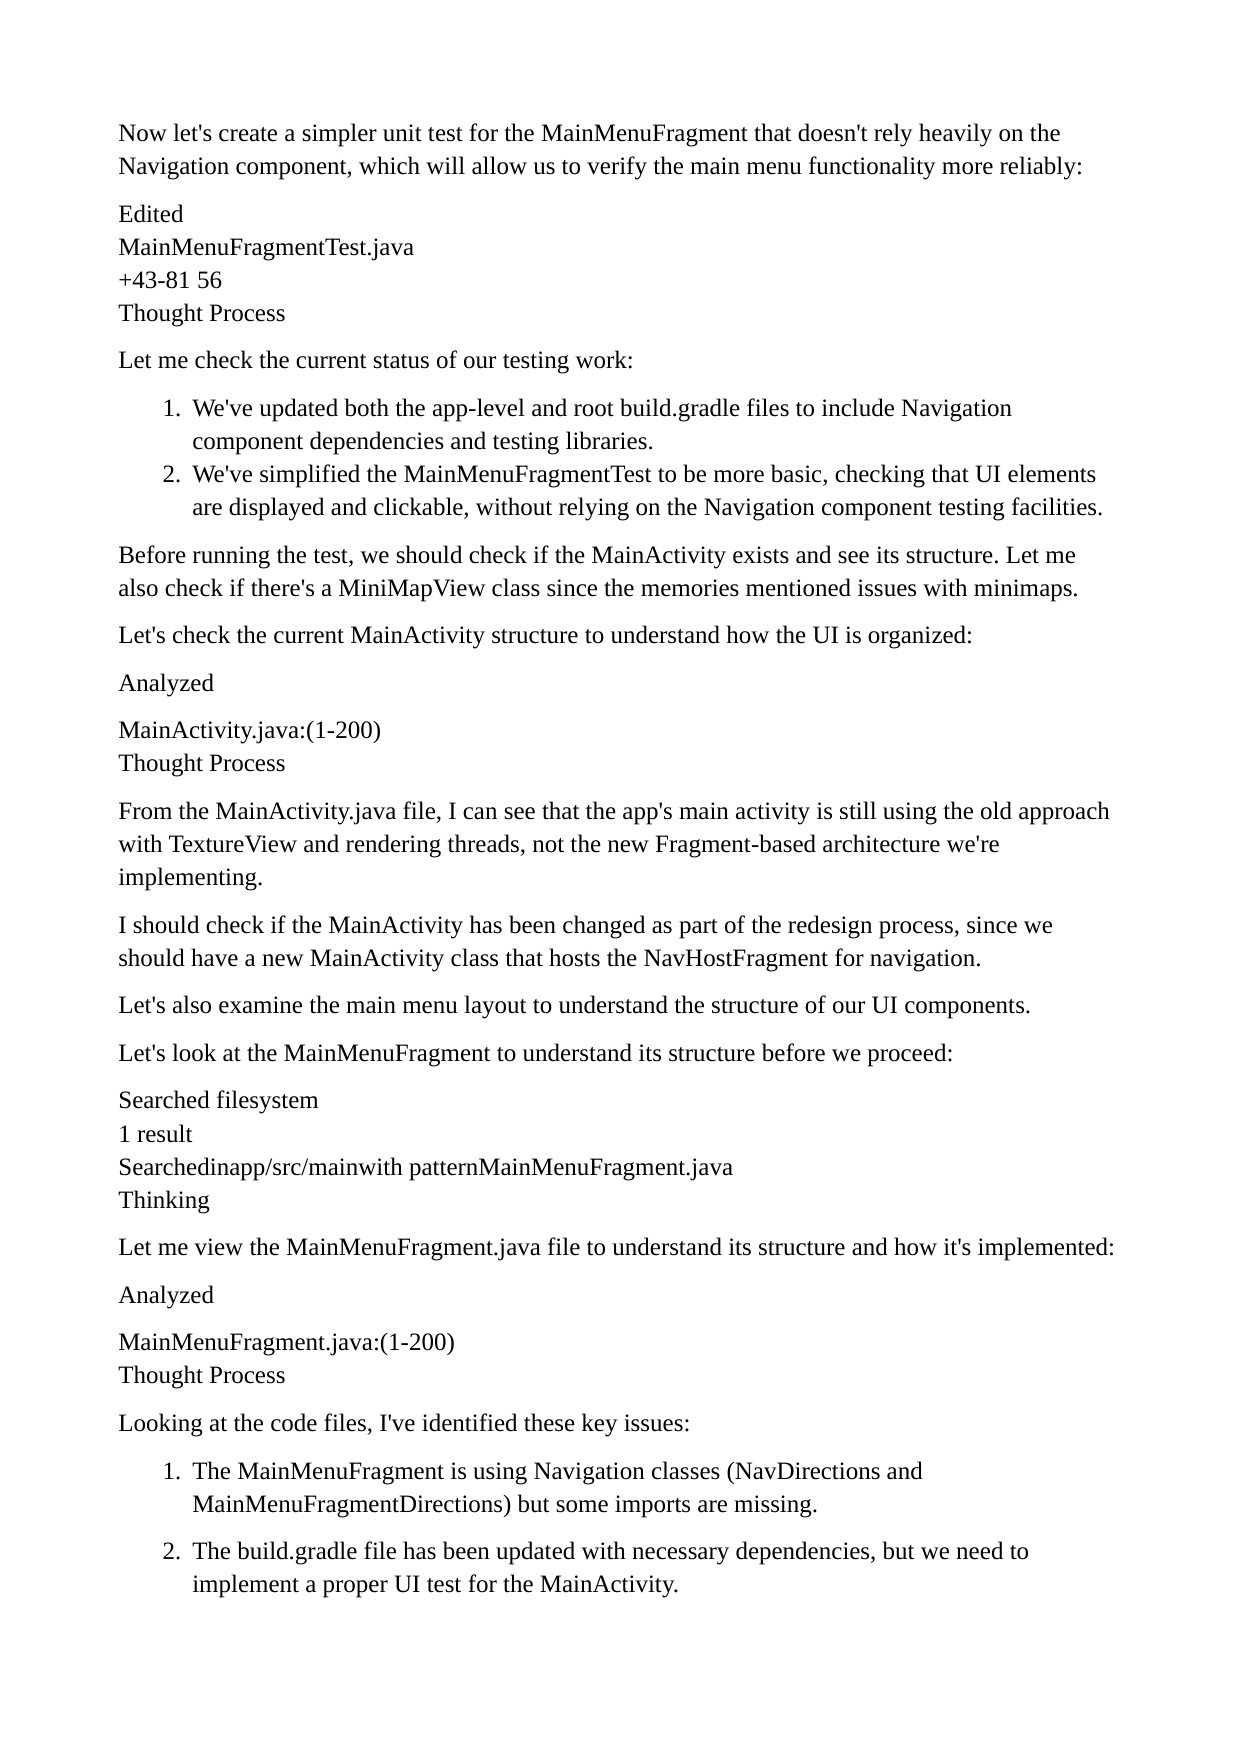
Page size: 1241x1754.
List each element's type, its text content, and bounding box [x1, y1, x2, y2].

text Now let's create a simpler unit test for the MainMenuFragment that doesn't rely heavily on the Navigation component, which will allow us to verify the main menu functionality more reliably: [118, 118, 1122, 180]
text Thought Process [118, 298, 1122, 327]
text Let's also examine the main menu layout to understand the structure of our UI components. [118, 990, 1122, 1019]
text MainActivity.java:(1-200) [118, 716, 1122, 744]
text MainMenuFragment.java:(1-200) [118, 1327, 1122, 1356]
text Thought Process [118, 1361, 1122, 1389]
text Let me view the MainMenuFragment.java file to understand its structure and how it's implemented: [118, 1232, 1122, 1261]
text I should check if the MainActivity has been changed as part of the redesign process, since we should have a new MainActivity class that hosts the NavHostFragment for navigation. [118, 910, 1122, 972]
text +43-81 56 [118, 265, 1122, 293]
text Before running the test, we should check if the MainActivity exists and see its structure. Let me also check if there's a MiniMapView class since the memories mentioned issues with minimaps. [118, 540, 1122, 601]
text Looking at the code files, I've identified these key issues: [118, 1408, 1122, 1437]
list We've simplified the MainMenuFragmentTest to be more basic, checking that UI elements are displayed and clickable, without relying on the Navigation component testing facilities. [162, 459, 1122, 521]
list We've updated both the app-level and root build.gradle files to include Navigation component dependencies and testing libraries. [162, 393, 1122, 455]
text Searchedinapp/src/mainwith patternMainMenuFragment.java [118, 1152, 1122, 1180]
text Thinking [118, 1185, 1122, 1213]
list The MainMenuFragment is using Navigation classes (NavDirections and MainMenuFragmentDirections) but some imports are missing. [162, 1456, 1122, 1517]
text Let's check the current MainActivity structure to understand how the UI is organized: [118, 620, 1122, 649]
text Edited [118, 199, 1122, 227]
text Thought Process [118, 748, 1122, 777]
text Analyzed [118, 668, 1122, 697]
text Let me check the current status of our testing work: [118, 345, 1122, 374]
text Analyzed [118, 1280, 1122, 1309]
text 1 result [118, 1119, 1122, 1147]
text From the MainActivity.java file, I can see that the app's main activity is still using the old approach with TextureView and rendering threads, not the new Fragment-based architecture we're implementing. [118, 796, 1122, 891]
list The build.gradle file has been updated with necessary dependencies, but we need to implement a proper UI test for the MainActivity. [162, 1536, 1122, 1598]
text Let's look at the MainMenuFragment to understand its structure before we proceed: [118, 1038, 1122, 1067]
text MainMenuFragmentTest.java [118, 232, 1122, 261]
text Searched filesystem [118, 1086, 1122, 1114]
